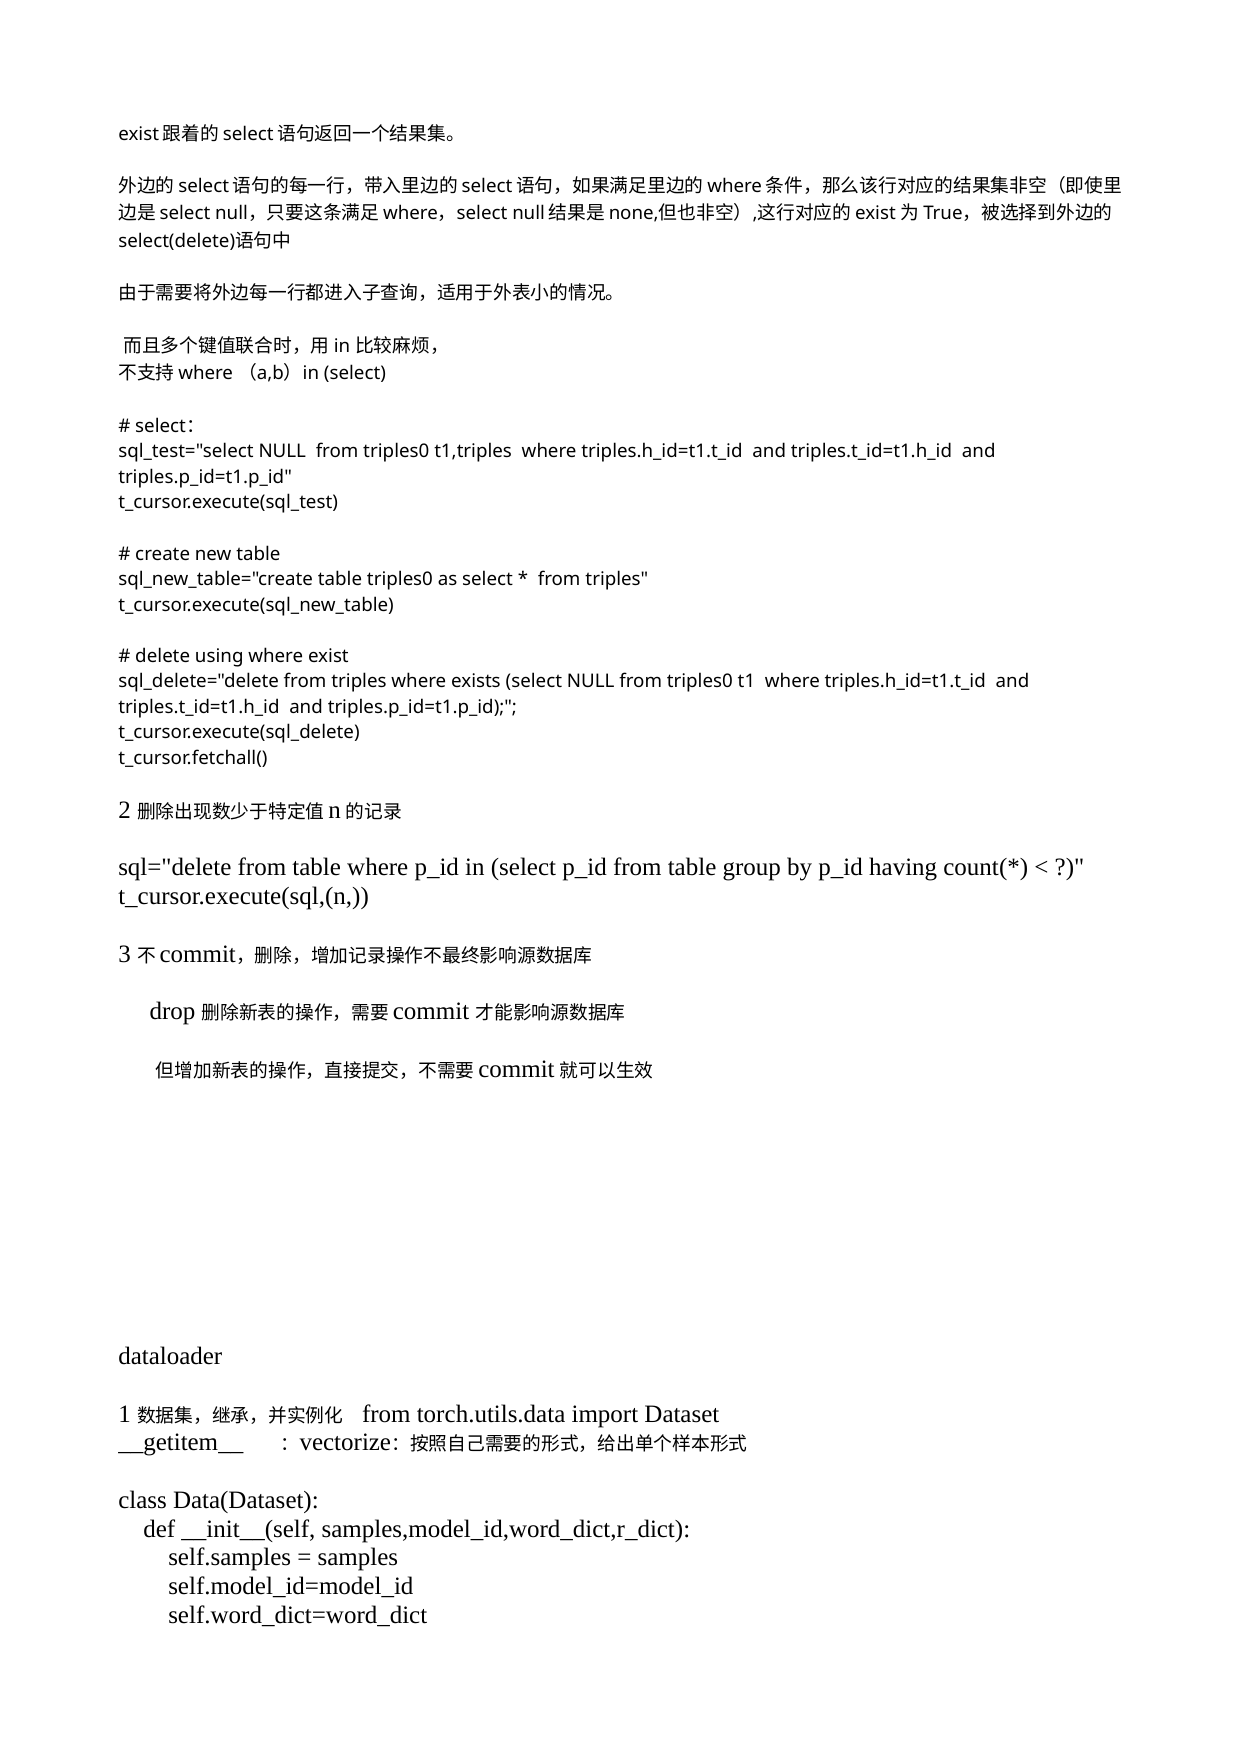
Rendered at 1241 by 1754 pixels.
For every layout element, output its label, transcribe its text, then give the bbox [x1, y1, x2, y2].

text # select： [118, 411, 1122, 438]
text class Data(Dataset): [118, 1485, 1122, 1514]
text self.word_dict=word_dict [118, 1600, 1122, 1629]
text self.samples = samples [118, 1542, 1122, 1571]
text 而且多个键值联合时，用 in 比较麻烦， [118, 331, 1122, 358]
text 外边的select语句的每一行，带入里边的select语句，如果满足里边的where条件，那么该行对应的结果集非空（即使里边是select null，只要这条满足where，select null结果是none,但也非空）,这行对应的exist 为True，被选择到外边的select(delete)语句中 [118, 171, 1122, 252]
text __getitem__ ：vectorize：按照自己需要的形式，给出单个样本形式 [118, 1427, 1122, 1456]
text 但增加新表的操作，直接提交，不需要commit就可以生效 [118, 1054, 1122, 1082]
text # create new table [118, 540, 1122, 565]
text t_cursor.execute(sql_test) [118, 489, 1122, 514]
text 1 数据集，继承，并实例化 from torch.utils.data import Dataset [118, 1399, 1122, 1427]
text 3 不commit，删除，增加记录操作不最终影响源数据库 [118, 939, 1122, 967]
text sql_delete="delete from triples where exists (select NULL from triples0 t1 where triples.h_id=t1.t_id and triples.t_id=t1.h_id and triples.p_id=t1.p_id);"; [118, 667, 1122, 718]
text t_cursor.execute(sql_delete) [118, 718, 1122, 744]
text 2 删除出现数少于特定值n的记录 [118, 795, 1122, 824]
text # delete using where exist [118, 642, 1122, 667]
text 由于需要将外边每一行都进入子查询，适用于外表小的情况。 [118, 278, 1122, 305]
text exist跟着的select语句返回一个结果集。 [118, 118, 1122, 145]
text sql_new_table="create table triples0 as select * from triples" [118, 565, 1122, 591]
text sql_test="select NULL from triples0 t1,triples where triples.h_id=t1.t_id and triples.t_id=t1.h_id and triples.p_id=t1.p_id" [118, 438, 1122, 489]
text t_cursor.fetchall() [118, 744, 1122, 769]
text t_cursor.execute(sql_new_table) [118, 591, 1122, 616]
text self.model_id=model_id [118, 1571, 1122, 1600]
text dataloader [118, 1341, 1122, 1370]
text sql="delete from table where p_id in (select p_id from table group by p_id having count(*) < ?)" [118, 852, 1122, 881]
text drop 删除新表的操作，需要commit 才能影响源数据库 [118, 996, 1122, 1025]
text def __init__(self, samples,model_id,word_dict,r_dict): [118, 1514, 1122, 1542]
text 不支持where （a,b）in (select) [118, 358, 1122, 385]
text t_cursor.execute(sql,(n,)) [118, 881, 1122, 910]
